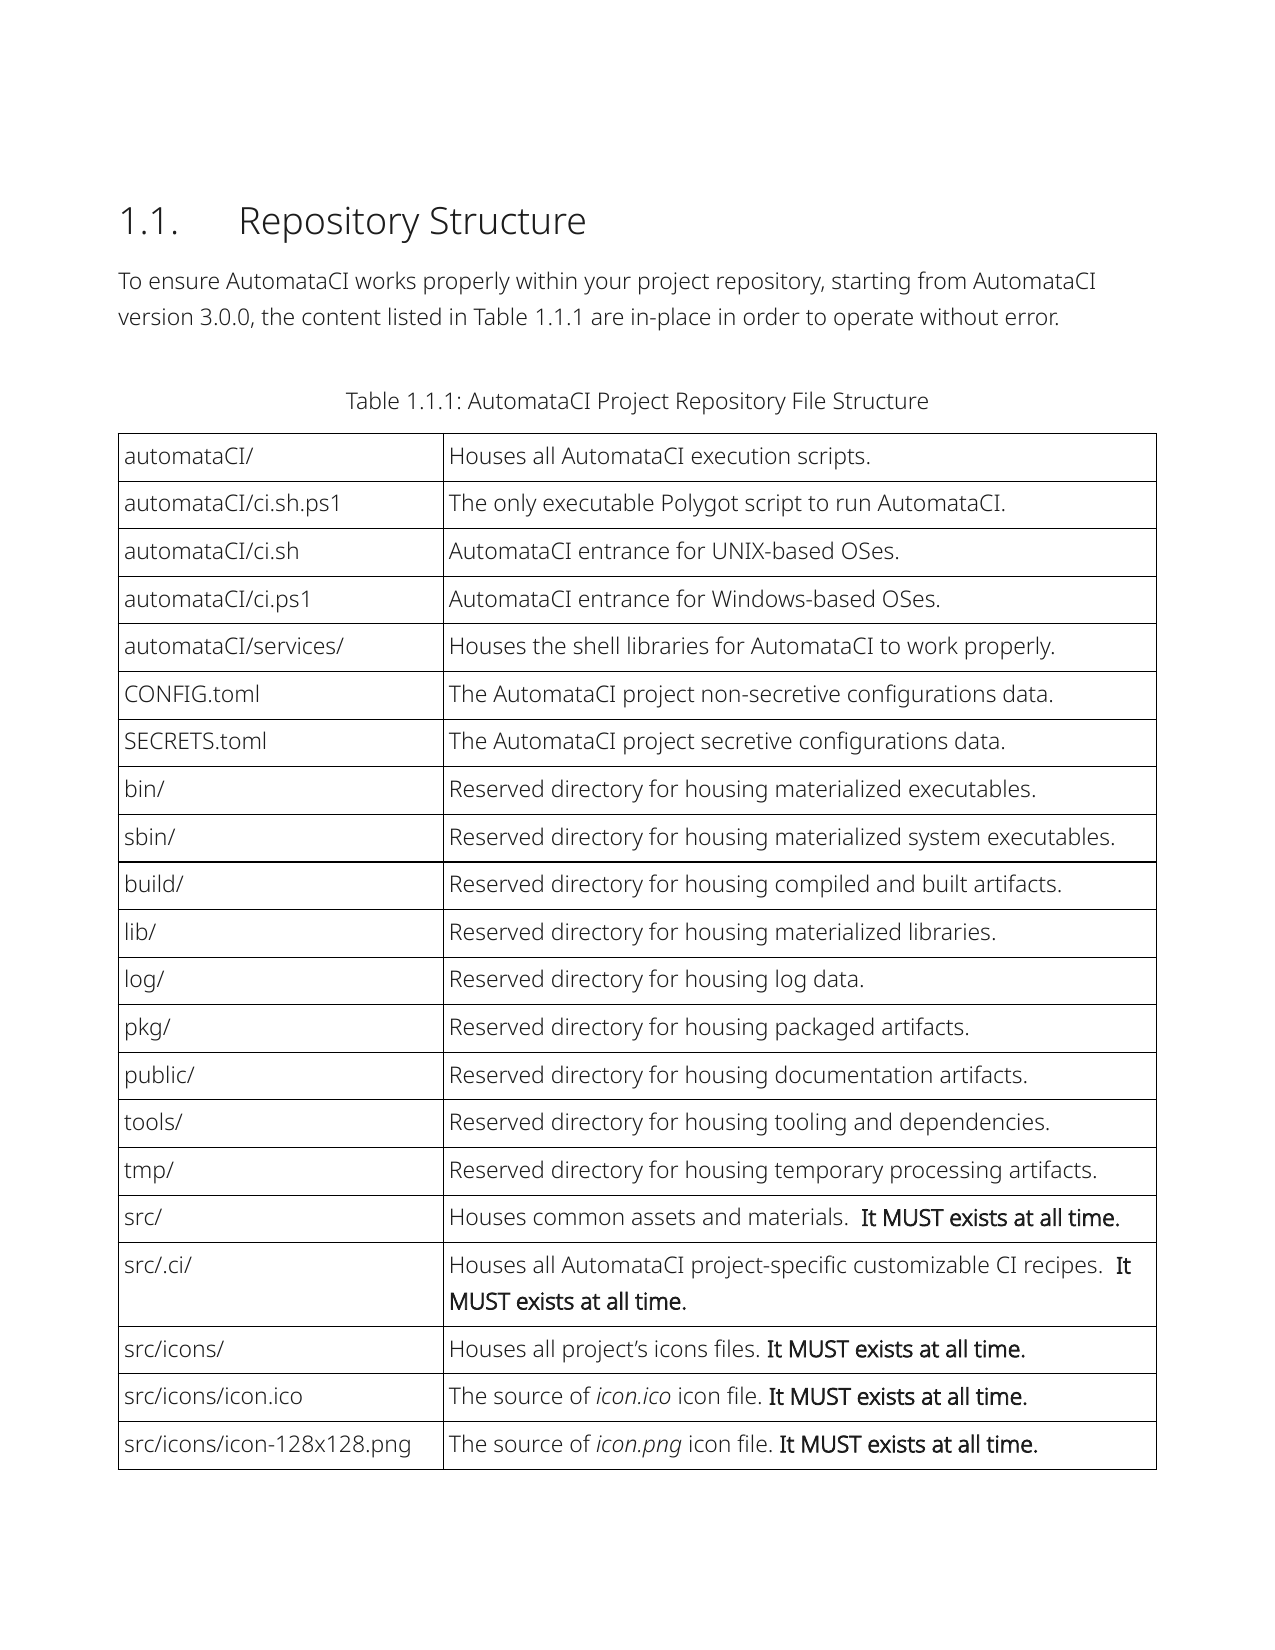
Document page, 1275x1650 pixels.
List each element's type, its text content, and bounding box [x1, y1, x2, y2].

table_cell The source of icon.ico icon file. It MUST exists at all time. [444, 1374, 1156, 1421]
table_cell Reserved directory for housing materialized executables. [444, 767, 1156, 814]
table_header automataCI/ [119, 434, 443, 481]
table_cell SECRETS.toml [119, 720, 443, 766]
table_cell The only executable Polygot script to run AutomataCI. [444, 482, 1156, 528]
table_cell Reserved directory for housing materialized libraries. [444, 910, 1156, 957]
table_cell build/ [119, 863, 443, 909]
table_cell public/ [119, 1053, 443, 1099]
table_cell Reserved directory for housing documentation artifacts. [444, 1053, 1156, 1099]
table_cell pkg/ [119, 1005, 443, 1052]
table_cell bin/ [119, 767, 443, 814]
table_cell Reserved directory for housing packaged artifacts. [444, 1005, 1156, 1052]
table_cell sbin/ [119, 815, 443, 861]
table_cell lib/ [119, 910, 443, 957]
table_cell automataCI/ci.ps1 [119, 577, 443, 623]
table_cell log/ [119, 958, 443, 1004]
table_cell src/icons/icon.ico [119, 1374, 443, 1421]
table_cell tmp/ [119, 1148, 443, 1194]
subtitle Repository Structure [118, 194, 1157, 246]
table_cell Reserved directory for housing tooling and dependencies. [444, 1100, 1156, 1147]
table_cell automataCI/ci.sh.ps1 [119, 482, 443, 528]
table_cell src/icons/icon-128x128.png [119, 1422, 443, 1468]
text Table 1.1.1: AutomataCI Project Repository File Structure [118, 385, 1157, 416]
table_cell src/ [119, 1196, 443, 1242]
table_cell AutomataCI entrance for UNIX-based OSes. [444, 529, 1156, 576]
table_cell Houses all AutomataCI project-specific customizable CI recipes. It MUST exists at all time. [444, 1243, 1156, 1326]
table_cell tools/ [119, 1100, 443, 1147]
table_cell The source of icon.png icon file. It MUST exists at all time. [444, 1422, 1156, 1468]
table_header Houses all AutomataCI execution scripts. [444, 434, 1156, 481]
table_cell Houses common assets and materials. It MUST exists at all time. [444, 1196, 1156, 1242]
table_cell Reserved directory for housing log data. [444, 958, 1156, 1004]
table_cell CONFIG.toml [119, 672, 443, 718]
table_cell automataCI/ci.sh [119, 529, 443, 576]
table_cell Houses all project’s icons files. It MUST exists at all time. [444, 1327, 1156, 1373]
table_cell AutomataCI entrance for Windows-based OSes. [444, 577, 1156, 623]
table_cell Reserved directory for housing materialized system executables. [444, 815, 1156, 861]
text To ensure AutomataCI works properly within your project repository, starting from AutomataCI version 3.0.0, the content listed in Table 1.1.1 are in-place in order to operate without error. [118, 265, 1157, 332]
table_cell The AutomataCI project non-secretive configurations data. [444, 672, 1156, 718]
table_cell automataCI/services/ [119, 624, 443, 671]
table_cell Reserved directory for housing temporary processing artifacts. [444, 1148, 1156, 1194]
table_cell Houses the shell libraries for AutomataCI to work properly. [444, 624, 1156, 671]
table_cell The AutomataCI project secretive configurations data. [444, 720, 1156, 766]
table_cell src/.ci/ [119, 1243, 443, 1326]
table_cell src/icons/ [119, 1327, 443, 1373]
table_cell Reserved directory for housing compiled and built artifacts. [444, 863, 1156, 909]
